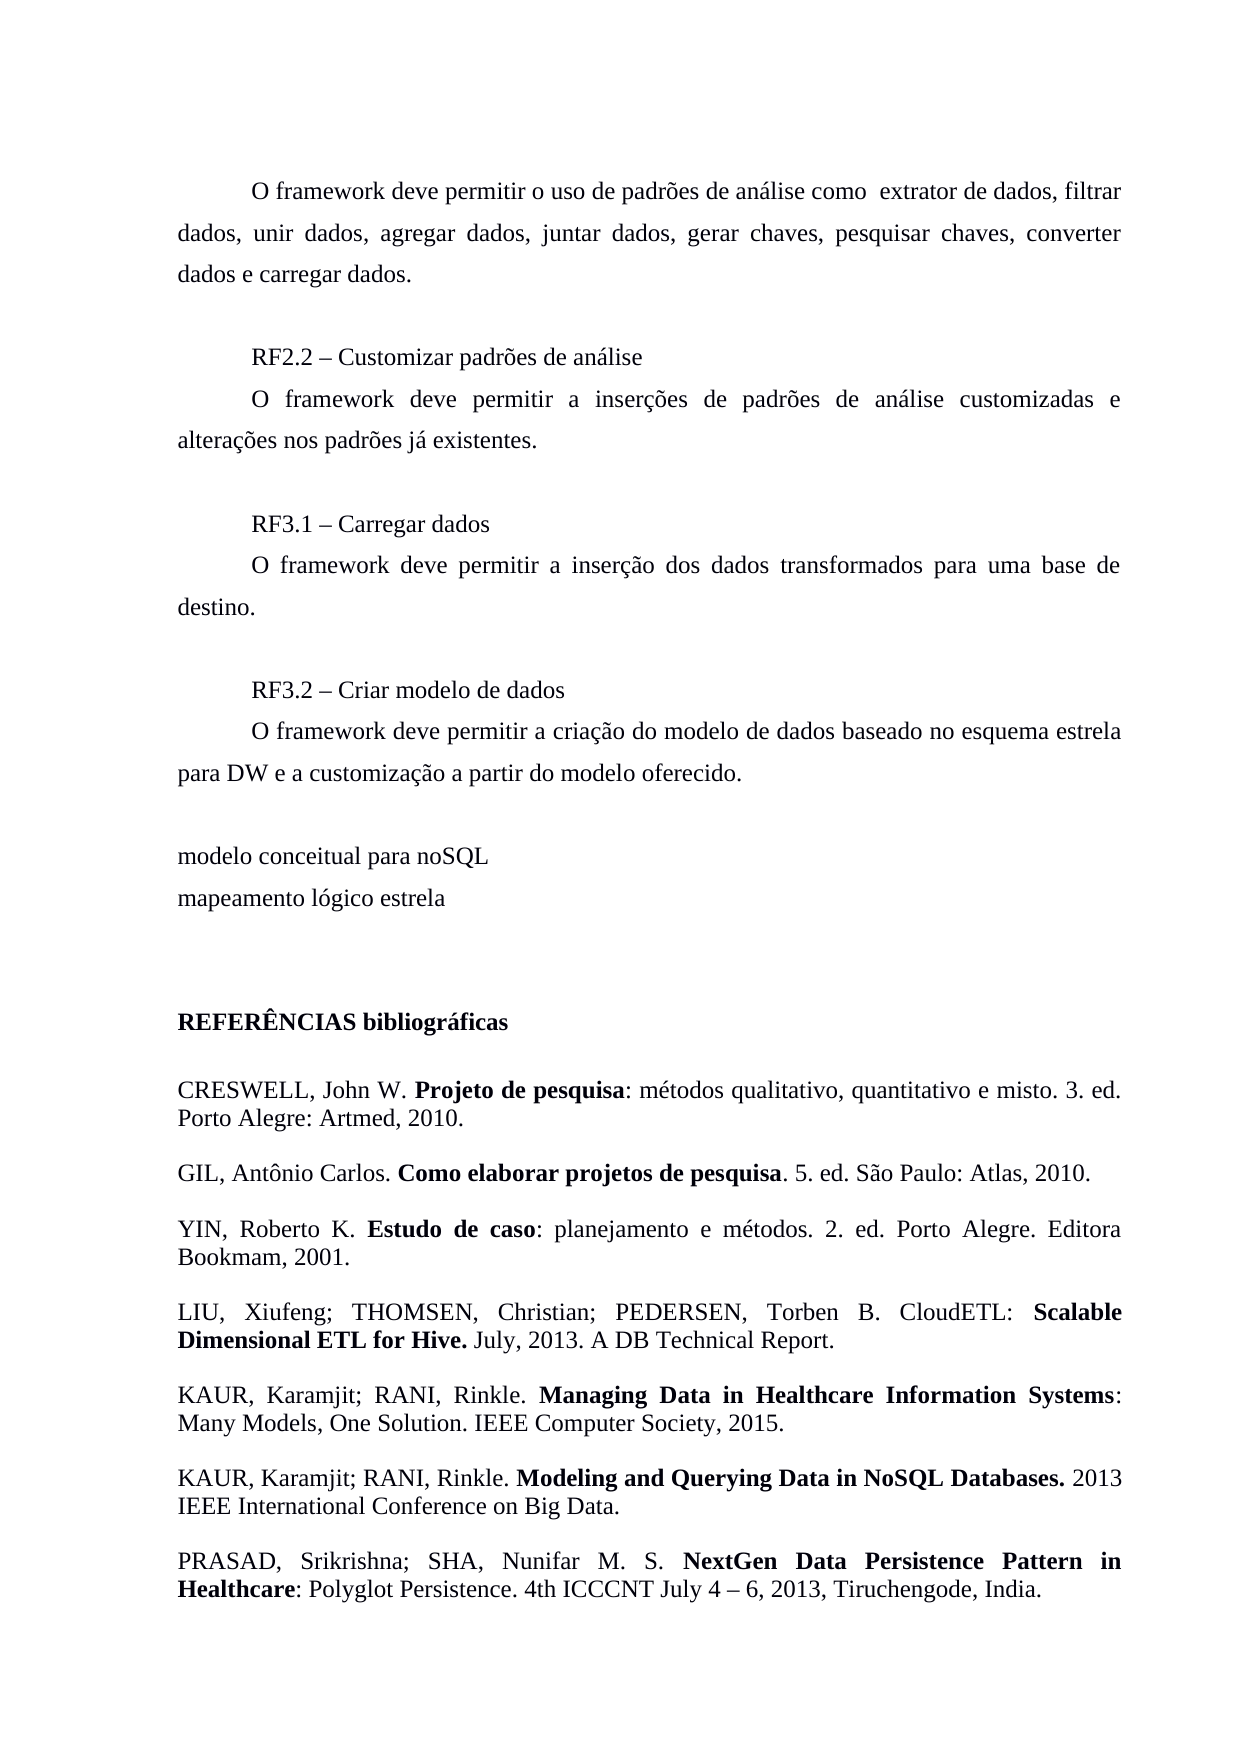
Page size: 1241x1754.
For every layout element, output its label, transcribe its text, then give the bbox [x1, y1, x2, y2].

text YIN, Roberto K. Estudo de caso: planejamento e métodos. 2. ed. Porto Alegre. Editora Bookmam, 2001. [177, 1215, 1122, 1270]
text GIL, Antônio Carlos. Como elaborar projetos de pesquisa. 5. ed. São Paulo: Atlas, 2010. [177, 1159, 1122, 1187]
text PRASAD, Srikrishna; SHA, Nunifar M. S. NextGen Data Persistence Pattern in Healthcare: Polyglot Persistence. 4th ICCCNT July 4 – 6, 2013, Tiruchengode, India. [177, 1547, 1122, 1603]
subtitle REFERÊNCIAS bibliográficas [177, 1008, 1122, 1036]
text KAUR, Karamjit; RANI, Rinkle. Modeling and Querying Data in NoSQL Databases. 2013 IEEE International Conference on Big Data. [177, 1464, 1122, 1520]
text O framework deve permitir a inserções de padrões de análise customizadas e alterações nos padrões já existentes. [177, 385, 1122, 454]
text RF3.1 – Carregar dados [177, 510, 1122, 537]
text RF3.2 – Criar modelo de dados [177, 676, 1122, 704]
text LIU, Xiufeng; THOMSEN, Christian; PEDERSEN, Torben B. CloudETL: Scalable Dimensional ETL for Hive. July, 2013. A DB Technical Report. [177, 1298, 1122, 1353]
text CRESWELL, John W. Projeto de pesquisa: métodos qualitativo, quantitativo e misto. 3. ed. Porto Alegre: Artmed, 2010. [177, 1076, 1122, 1132]
text mapeamento lógico estrela [177, 884, 1122, 911]
text O framework deve permitir a criação do modelo de dados baseado no esquema estrela para DW e a customização a partir do modelo oferecido. [177, 717, 1122, 787]
text RF2.2 – Customizar padrões de análise [177, 343, 1122, 371]
text KAUR, Karamjit; RANI, Rinkle. Managing Data in Healthcare Information Systems: Many Models, One Solution. IEEE Computer Society, 2015. [177, 1381, 1122, 1437]
text O framework deve permitir a inserção dos dados transformados para uma base de destino. [177, 551, 1122, 621]
text O framework deve permitir o uso de padrões de análise como extrator de dados, filtrar dados, unir dados, agregar dados, juntar dados, gerar chaves, pesquisar chaves, converter dados e carregar dados. [177, 177, 1122, 288]
text modelo conceitual para noSQL [177, 842, 1122, 870]
